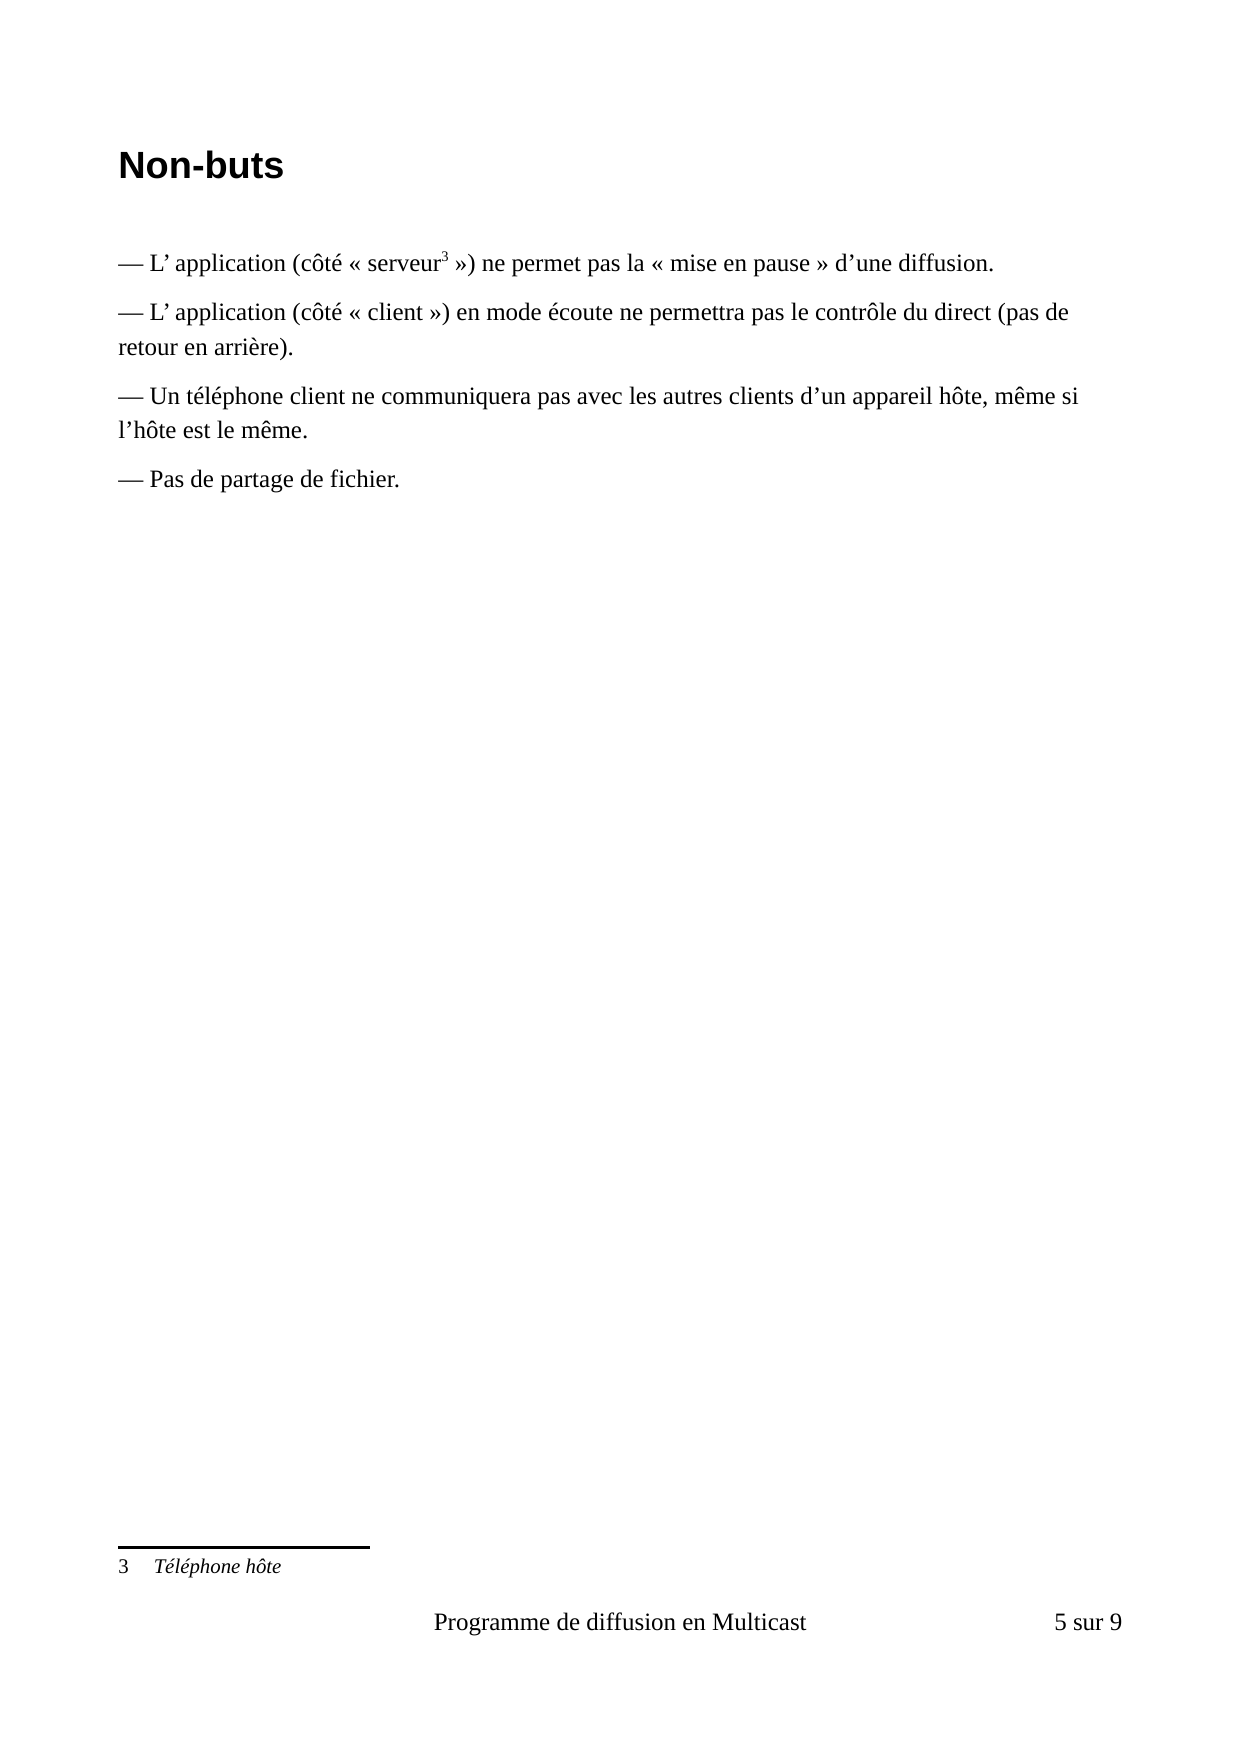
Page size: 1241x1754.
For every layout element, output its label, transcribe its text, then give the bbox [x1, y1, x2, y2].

subtitle Non-buts [118, 143, 1122, 187]
text — Un téléphone client ne communiquera pas avec les autres clients d’un appareil hôte, même si l’hôte est le même. [118, 381, 1122, 444]
text — L’ application (côté « client ») en mode écoute ne permettra pas le contrôle du direct (pas de retour en arrière). [118, 297, 1122, 361]
text Téléphone hôte [118, 1553, 1122, 1578]
text — Pas de partage de fichier. [118, 464, 1122, 493]
text — L’ application (côté « serveur ») ne permet pas la « mise en pause » d’une diffusion. [118, 248, 1122, 277]
